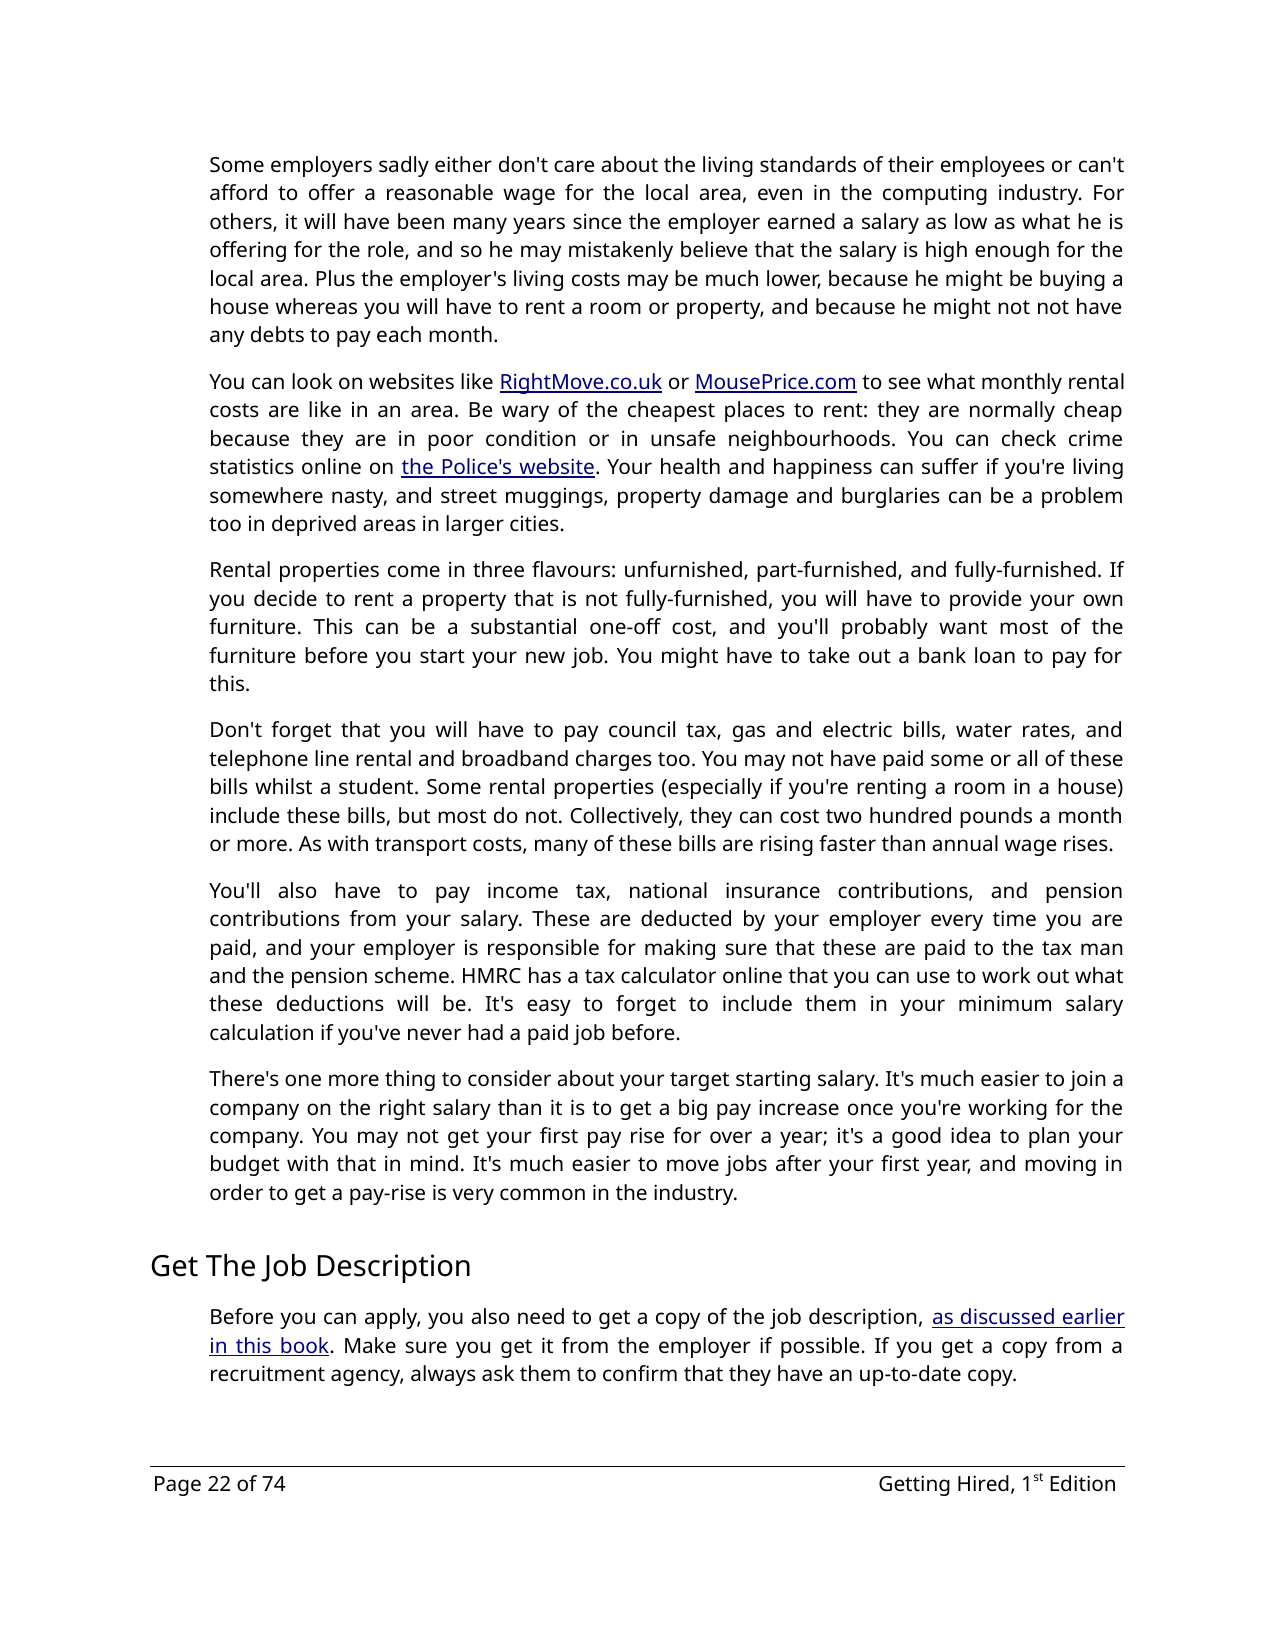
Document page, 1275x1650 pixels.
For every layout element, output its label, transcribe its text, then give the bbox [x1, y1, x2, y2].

text You can look on websites like RightMove.co.uk or MousePrice.com to see what monthly rental costs are like in an area. Be wary of the cheapest places to rent: they are normally cheap because they are in poor condition or in unsafe neighbourhoods. You can check crime statistics online on the Police's website. Your health and happiness can suffer if you're living somewhere nasty, and street muggings, property damage and burglaries can be a problem too in deprived areas in larger cities. [209, 367, 1125, 538]
text Rental properties come in three flavours: unfurnished, part-furnished, and fully-furnished. If you decide to rent a property that is not fully-furnished, you will have to provide your own furniture. This can be a substantial one-off cost, and you'll probably want most of the furniture before you start your new job. You might have to take out a bank loan to pay for this. [209, 556, 1125, 698]
text There's one more thing to consider about your target starting salary. It's much easier to join a company on the right salary than it is to get a big pay increase once you're working for the company. You may not get your first pay rise for over a year; it's a good idea to plan your budget with that in mind. It's much easier to move jobs after your first year, and moving in order to get a pay-rise is very common in the industry. [209, 1064, 1125, 1206]
text Some employers sadly either don't care about the living standards of their employees or can't afford to offer a reasonable wage for the local area, even in the computing industry. For others, it will have been many years since the employer earned a salary as low as what he is offering for the role, and so he may mistakenly believe that the salary is high enough for the local area. Plus the employer's living costs may be much lower, because he might be buying a house whereas you will have to rent a room or property, and because he might not not have any debts to pay each month. [209, 150, 1125, 349]
text You'll also have to pay income tax, national insurance contributions, and pension contributions from your salary. These are deducted by your employer every time you are paid, and your employer is responsible for making sure that these are paid to the tax man and the pension scheme. HMRC has a tax calculator online that you can use to work out what these deductions will be. It's easy to forget to include them in your minimum salary calculation if you've never had a paid job before. [209, 876, 1125, 1046]
text Before you can apply, you also need to get a copy of the job description, as discussed earlier in this book. Make sure you get it from the employer if possible. If you get a copy from a recruitment agency, always ask them to confirm that they have an up-to-date copy. [209, 1302, 1125, 1388]
text Don't forget that you will have to pay council tax, gas and electric bills, water rates, and telephone line rental and broadband charges too. You may not have paid some or all of these bills whilst a student. Some rental properties (especially if you're renting a room in a house) include these bills, but most do not. Collectively, they can cost two hundred pounds a month or more. As with transport costs, many of these bills are rising faster than annual wage rises. [209, 716, 1125, 858]
subtitle Get The Job Description [150, 1245, 1125, 1284]
